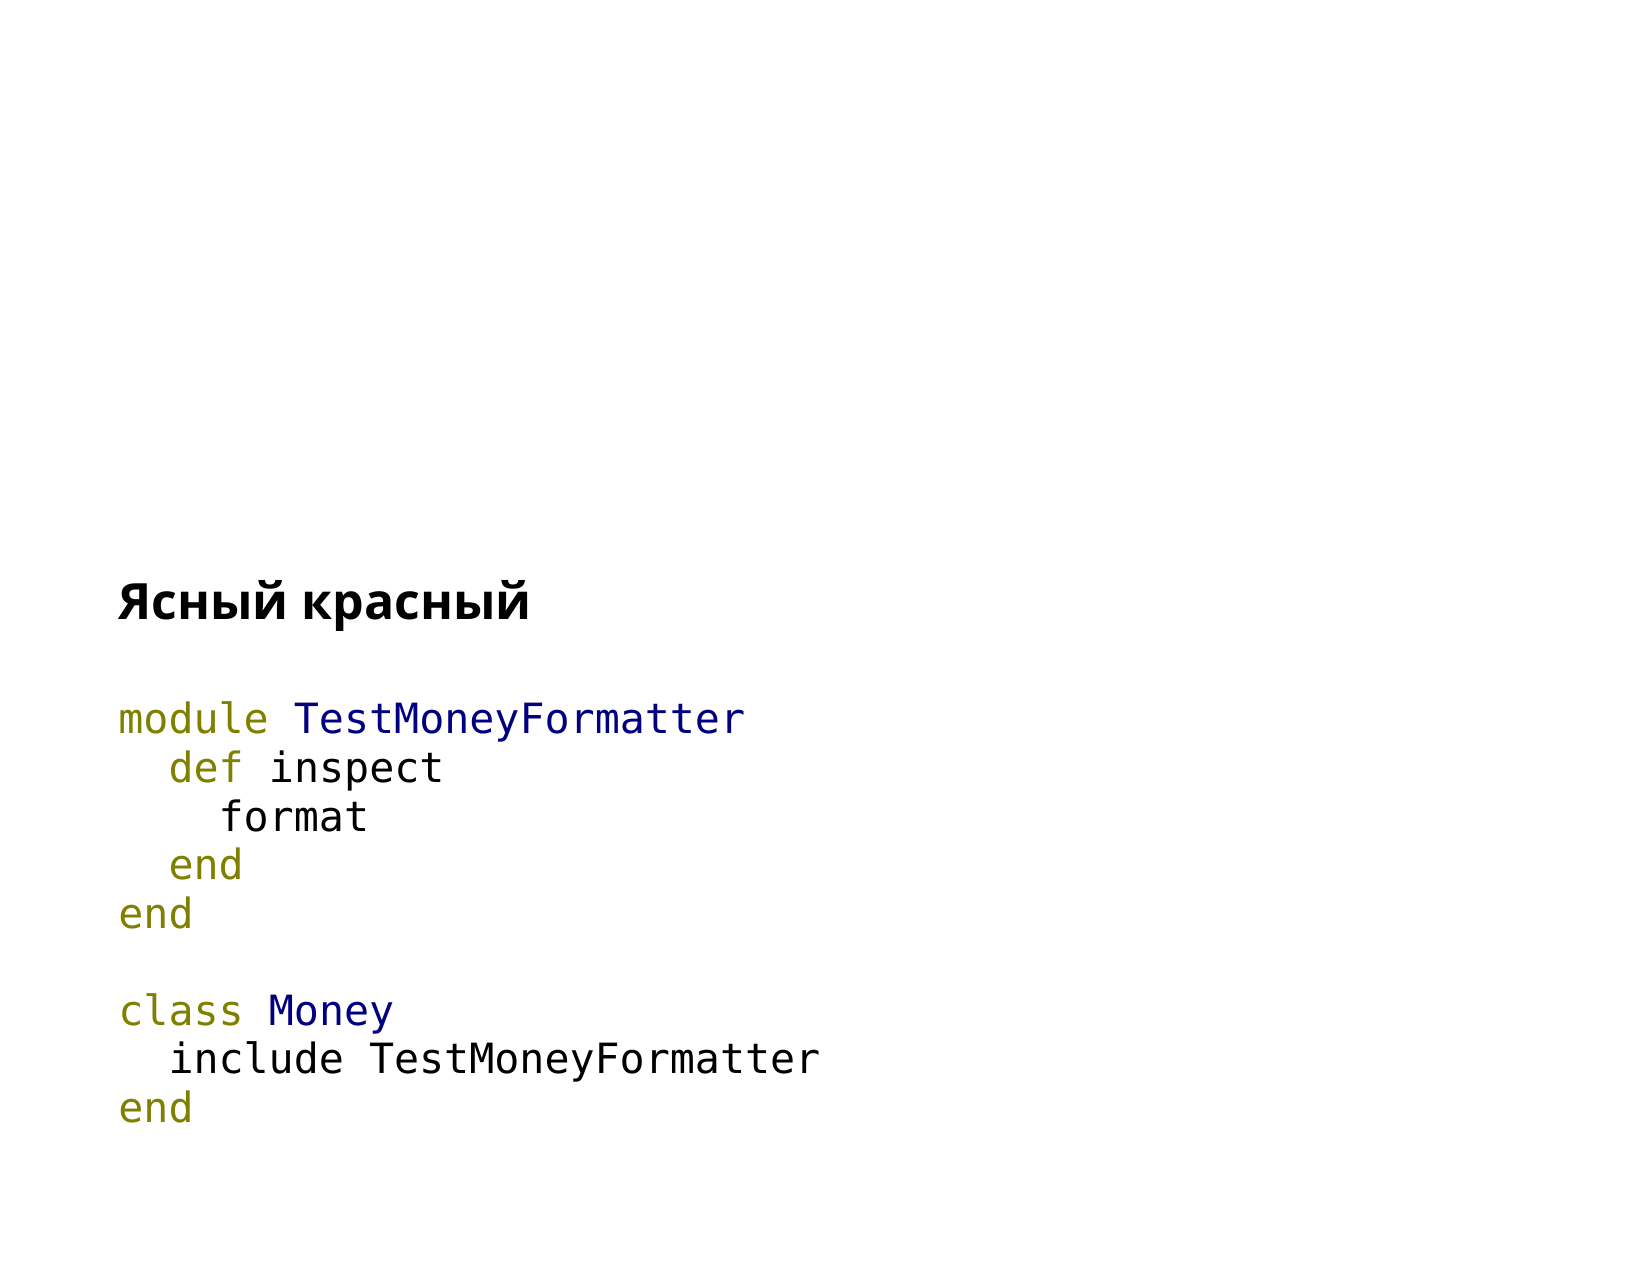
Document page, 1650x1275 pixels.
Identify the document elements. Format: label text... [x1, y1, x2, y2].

text def inspect [118, 744, 1532, 792]
subtitle Ясный красный [118, 566, 1532, 634]
text end [118, 841, 1532, 889]
text include TestMoneyFormatter [118, 1035, 1532, 1083]
text format [118, 792, 1532, 841]
text module TestMoneyFormatter [118, 695, 1532, 744]
text class Money [118, 986, 1532, 1035]
text end [118, 1083, 1532, 1132]
text end [118, 889, 1532, 938]
